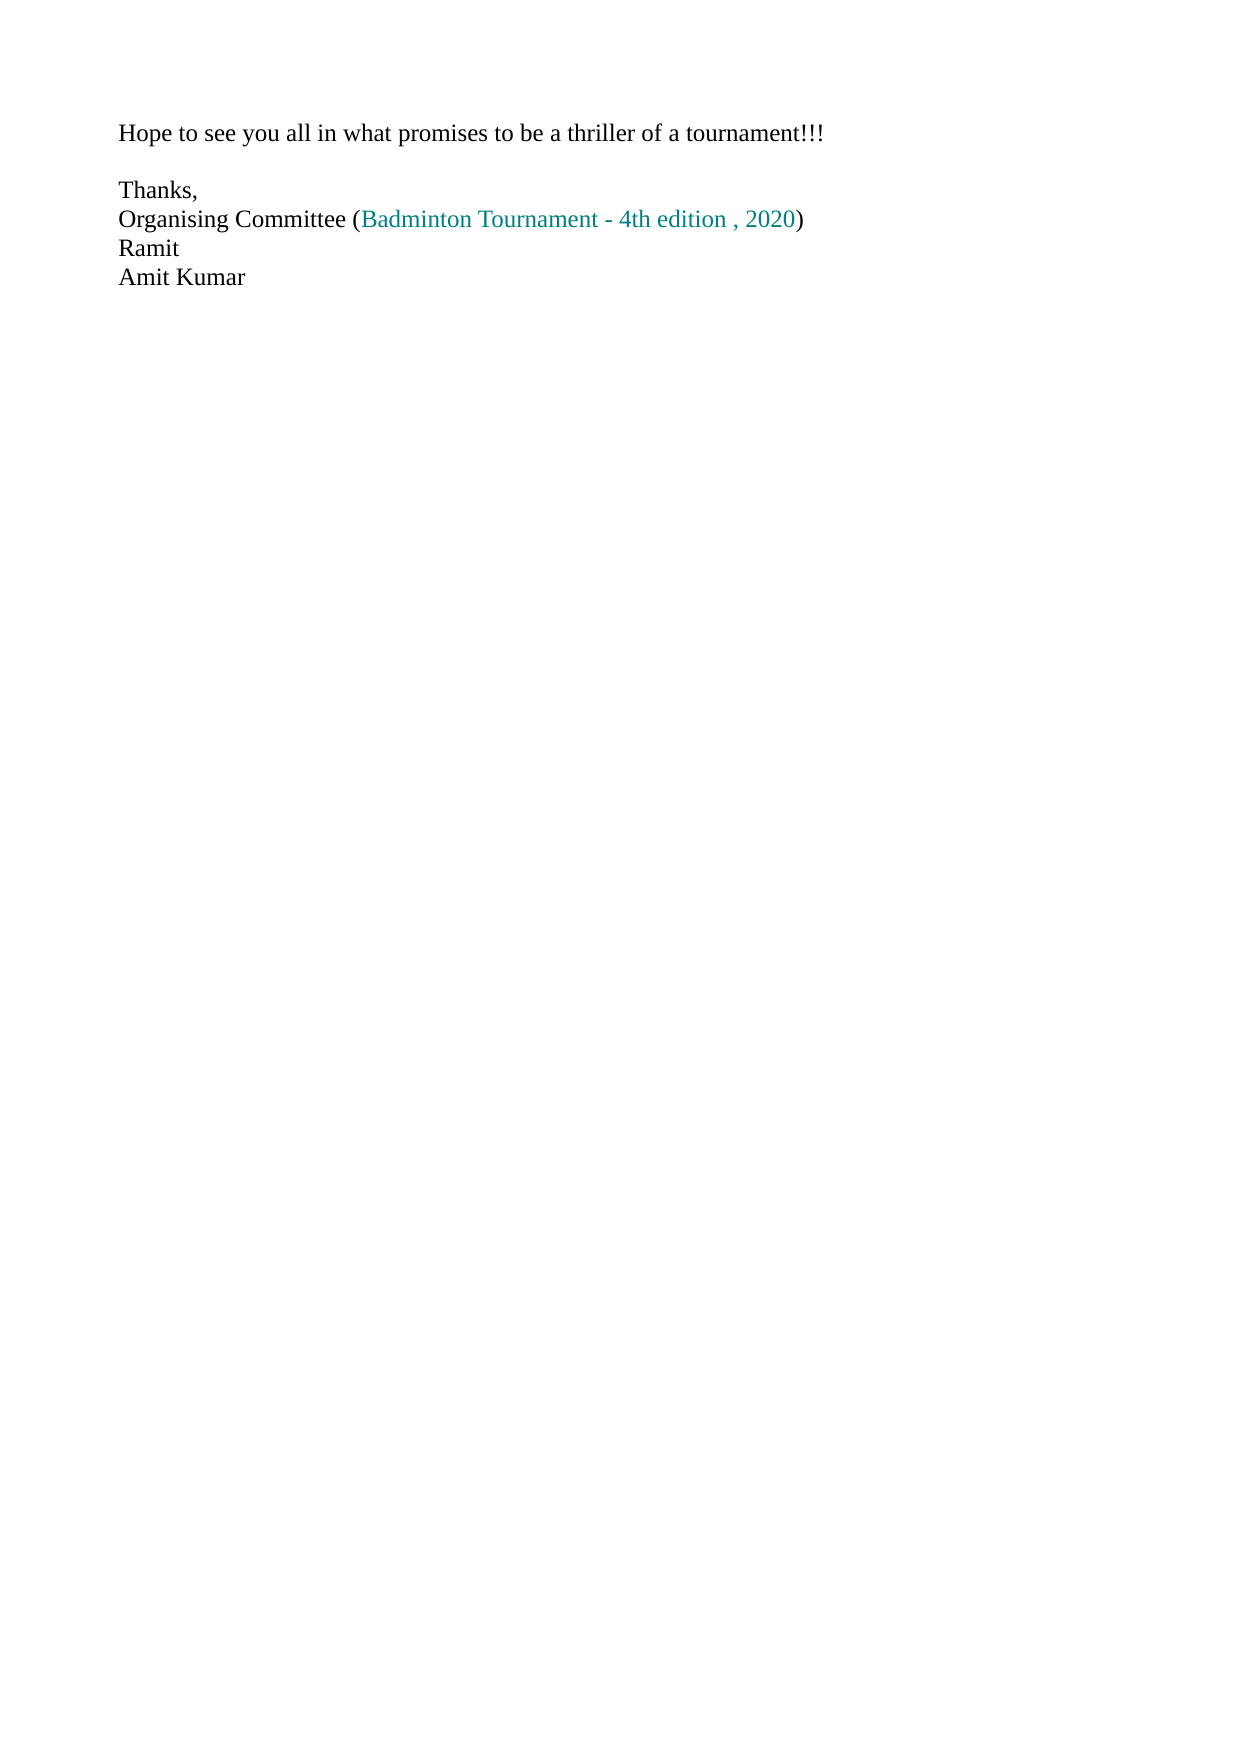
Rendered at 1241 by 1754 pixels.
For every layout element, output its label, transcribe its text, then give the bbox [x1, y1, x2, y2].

text Hope to see you all in what promises to be a thriller of a tournament!!! Thanks, Organising Committee (Badminton Tournament - 4th edition , 2020) Ramit Amit Kumar [118, 118, 1122, 291]
